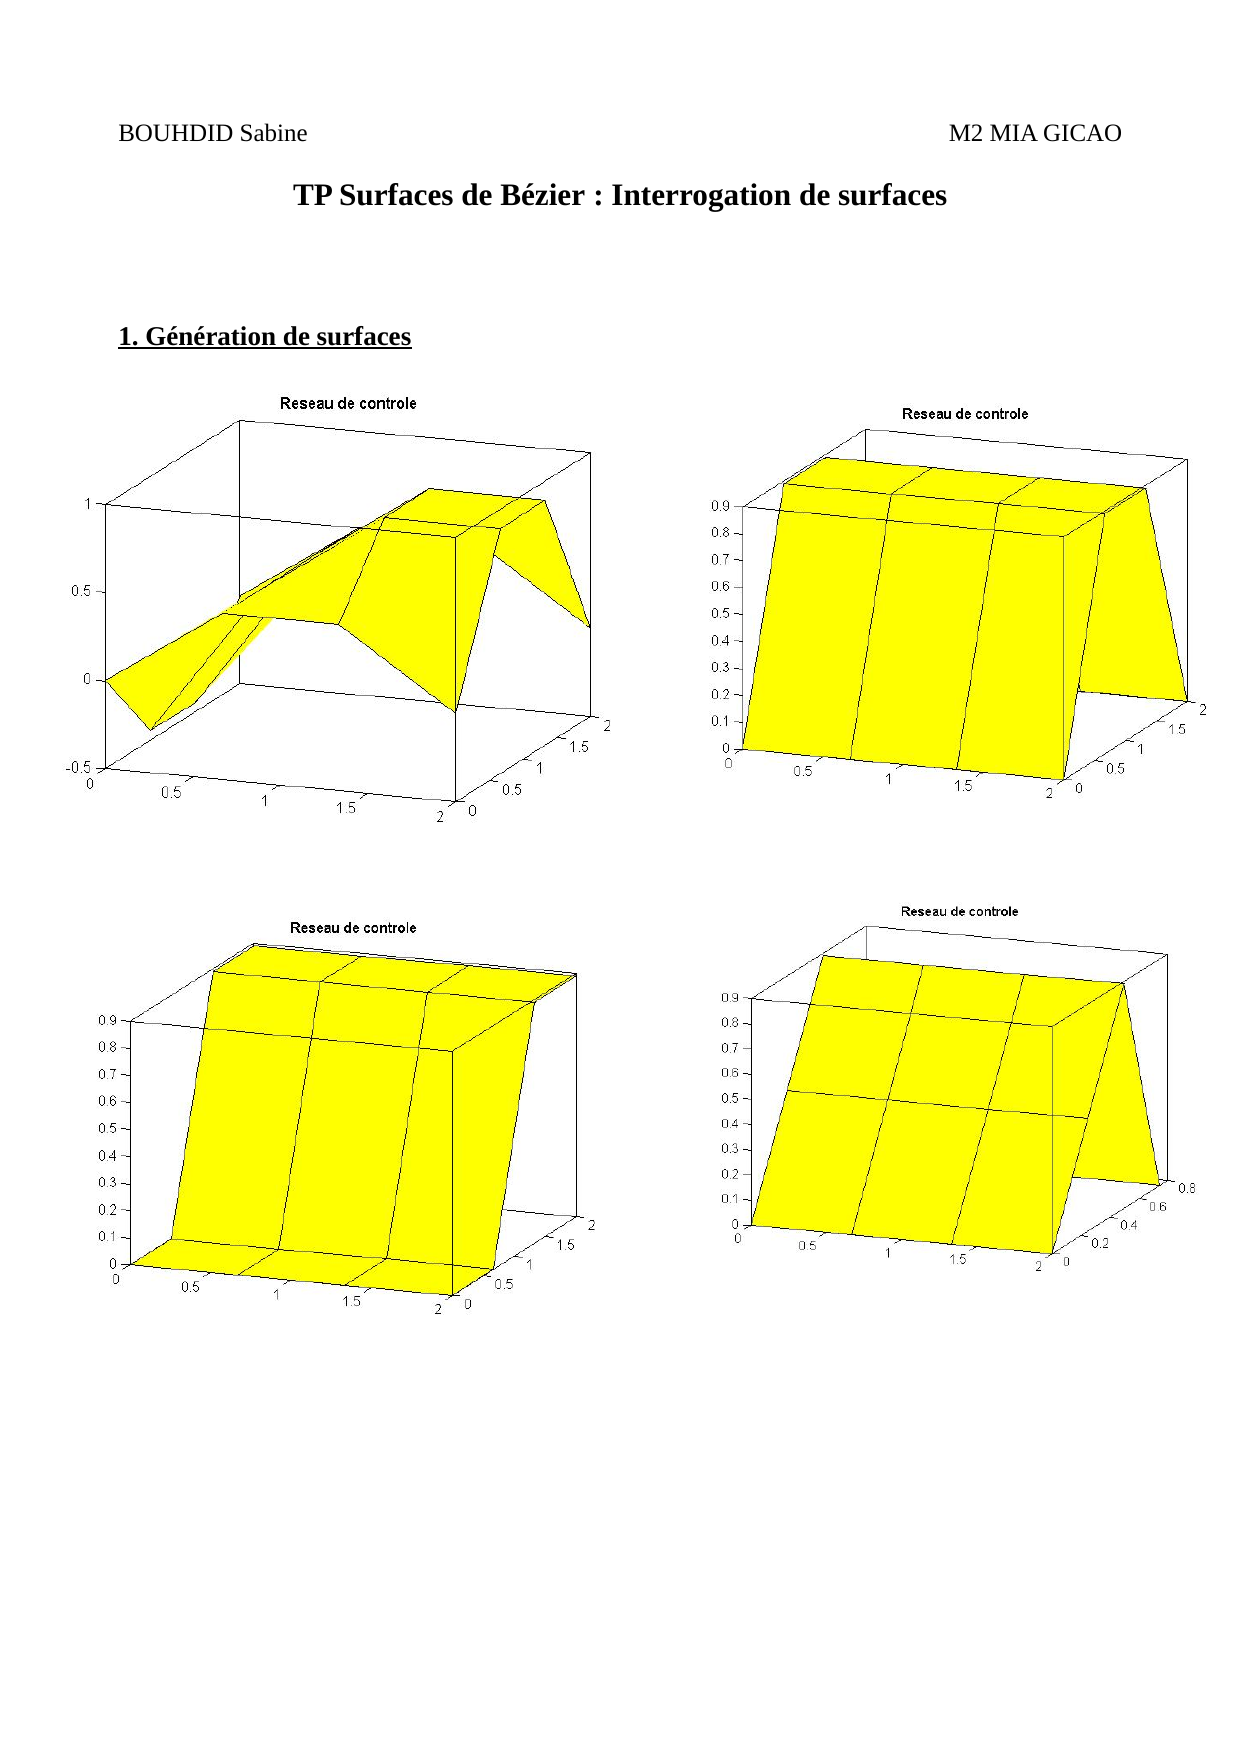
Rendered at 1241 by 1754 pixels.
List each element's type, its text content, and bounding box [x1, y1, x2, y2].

picture [682, 895, 1218, 1297]
picture [668, 397, 1241, 826]
picture [24, 384, 649, 852]
text TP Surfaces de Bézier : Interrogation de surfaces [118, 176, 1122, 212]
picture [55, 911, 630, 1342]
text 1. Génération de surfaces [118, 320, 1122, 351]
